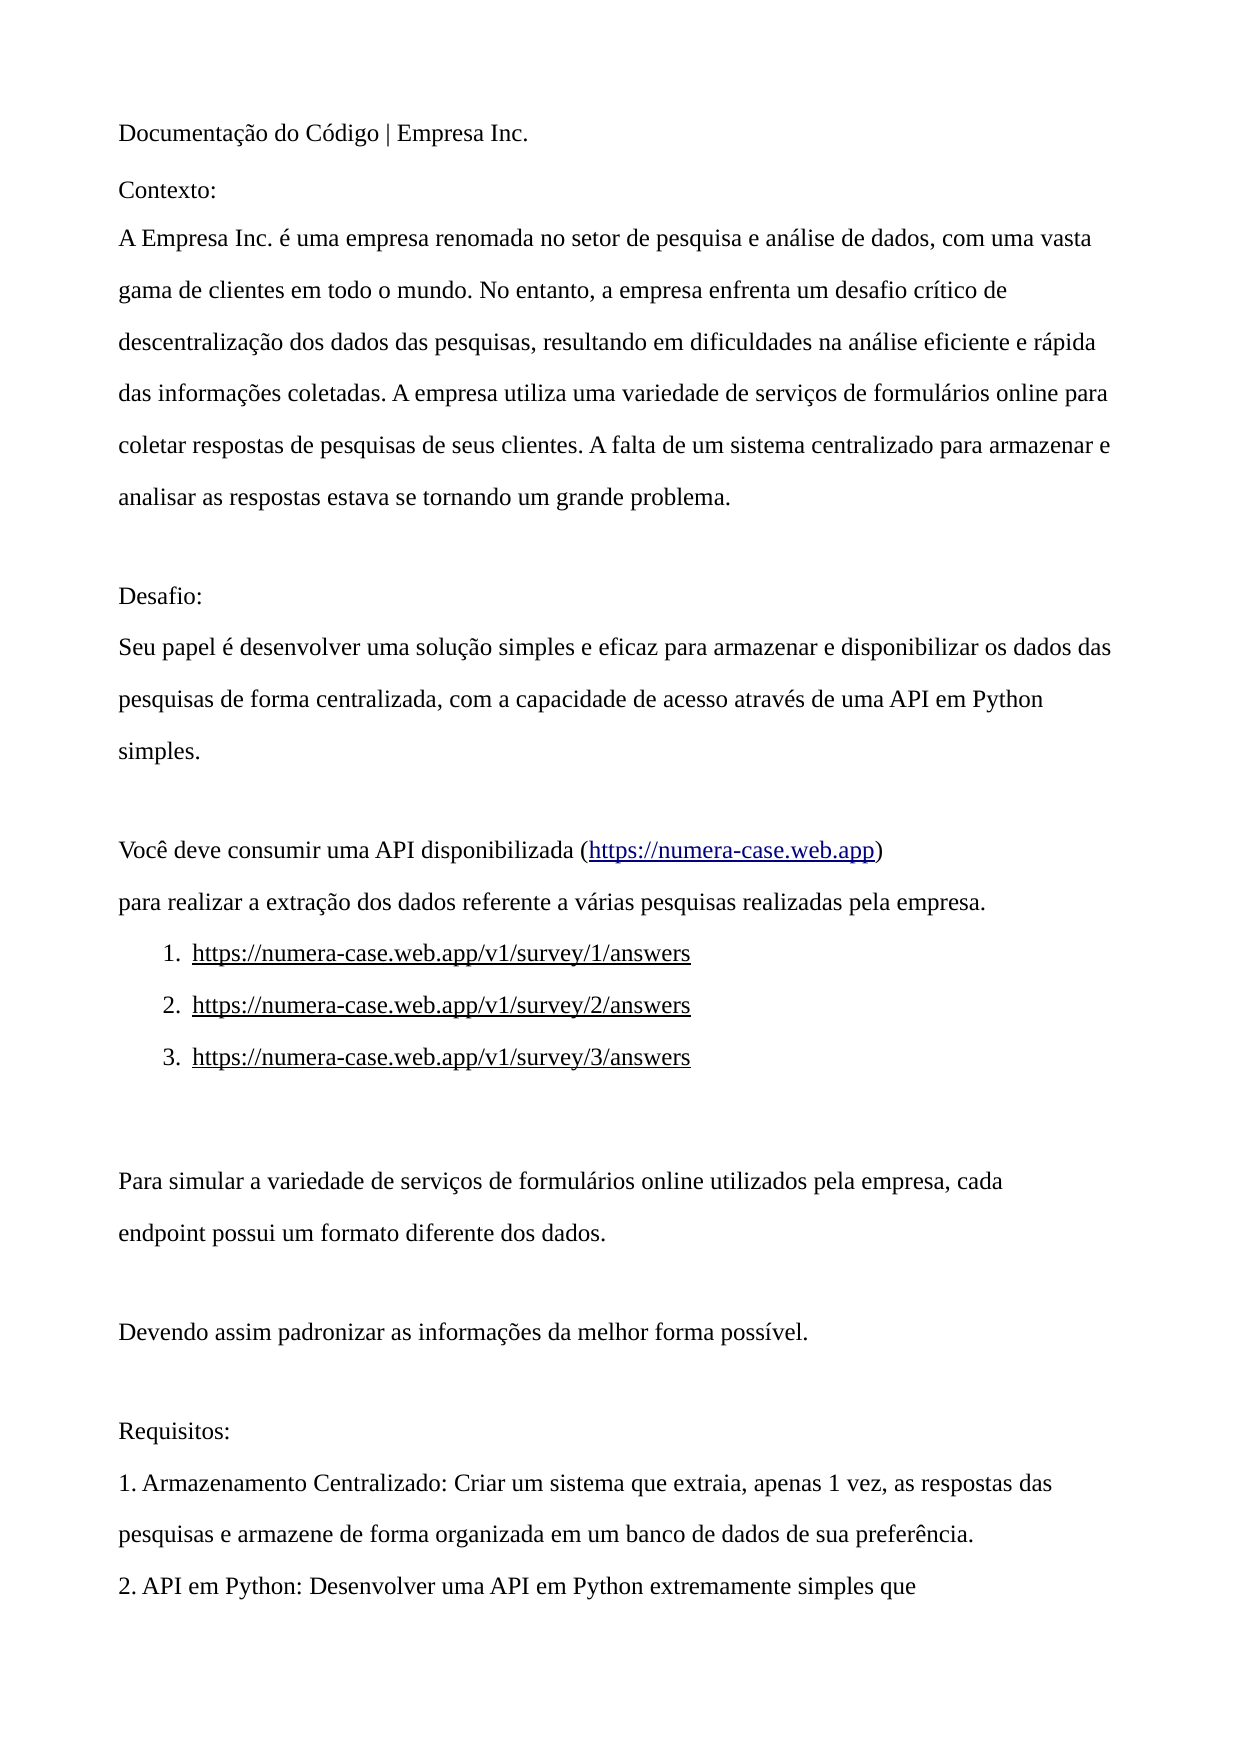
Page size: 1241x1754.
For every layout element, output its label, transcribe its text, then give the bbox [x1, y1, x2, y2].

text Seu papel é desenvolver uma solução simples e eficaz para armazenar e disponibilizar os dados das pesquisas de forma centralizada, com a capacidade de acesso através de uma API em Python simples. [118, 632, 1122, 764]
list https://numera-case.web.app/v1/survey/2/answers [162, 990, 1122, 1019]
text Para simular a variedade de serviços de formulários online utilizados pela empresa, cada [118, 1166, 1122, 1195]
text A Empresa Inc. é uma empresa renomada no setor de pesquisa e análise de dados, com uma vasta gama de clientes em todo o mundo. No entanto, a empresa enfrenta um desafio crítico de descentralização dos dados das pesquisas, resultando em dificuldades na análise eficiente e rápida das informações coletadas. A empresa utiliza uma variedade de serviços de formulários online para coletar respostas de pesquisas de seus clientes. A falta de um sistema centralizado para armazenar e analisar as respostas estava se tornando um grande problema. [118, 223, 1122, 510]
text para realizar a extração dos dados referente a várias pesquisas realizadas pela empresa. [118, 887, 1122, 916]
text Requisitos: [118, 1416, 1122, 1445]
text endpoint possui um formato diferente dos dados. [118, 1218, 1122, 1246]
text 1. Armazenamento Centralizado: Criar um sistema que extraia, apenas 1 vez, as respostas das pesquisas e armazene de forma organizada em um banco de dados de sua preferência. [118, 1468, 1122, 1548]
text Devendo assim padronizar as informações da melhor forma possível. [118, 1317, 1122, 1346]
text Você deve consumir uma API disponibilizada (https://numera-case.web.app) [118, 835, 1122, 864]
text Contexto: [118, 176, 1122, 204]
list https://numera-case.web.app/v1/survey/1/answers [162, 938, 1122, 967]
list https://numera-case.web.app/v1/survey/3/answers [162, 1042, 1122, 1071]
text Desafio: [118, 581, 1122, 609]
text Documentação do Código | Empresa Inc. [118, 118, 1122, 147]
text 2. API em Python: Desenvolver uma API em Python extremamente simples que [118, 1571, 1122, 1600]
